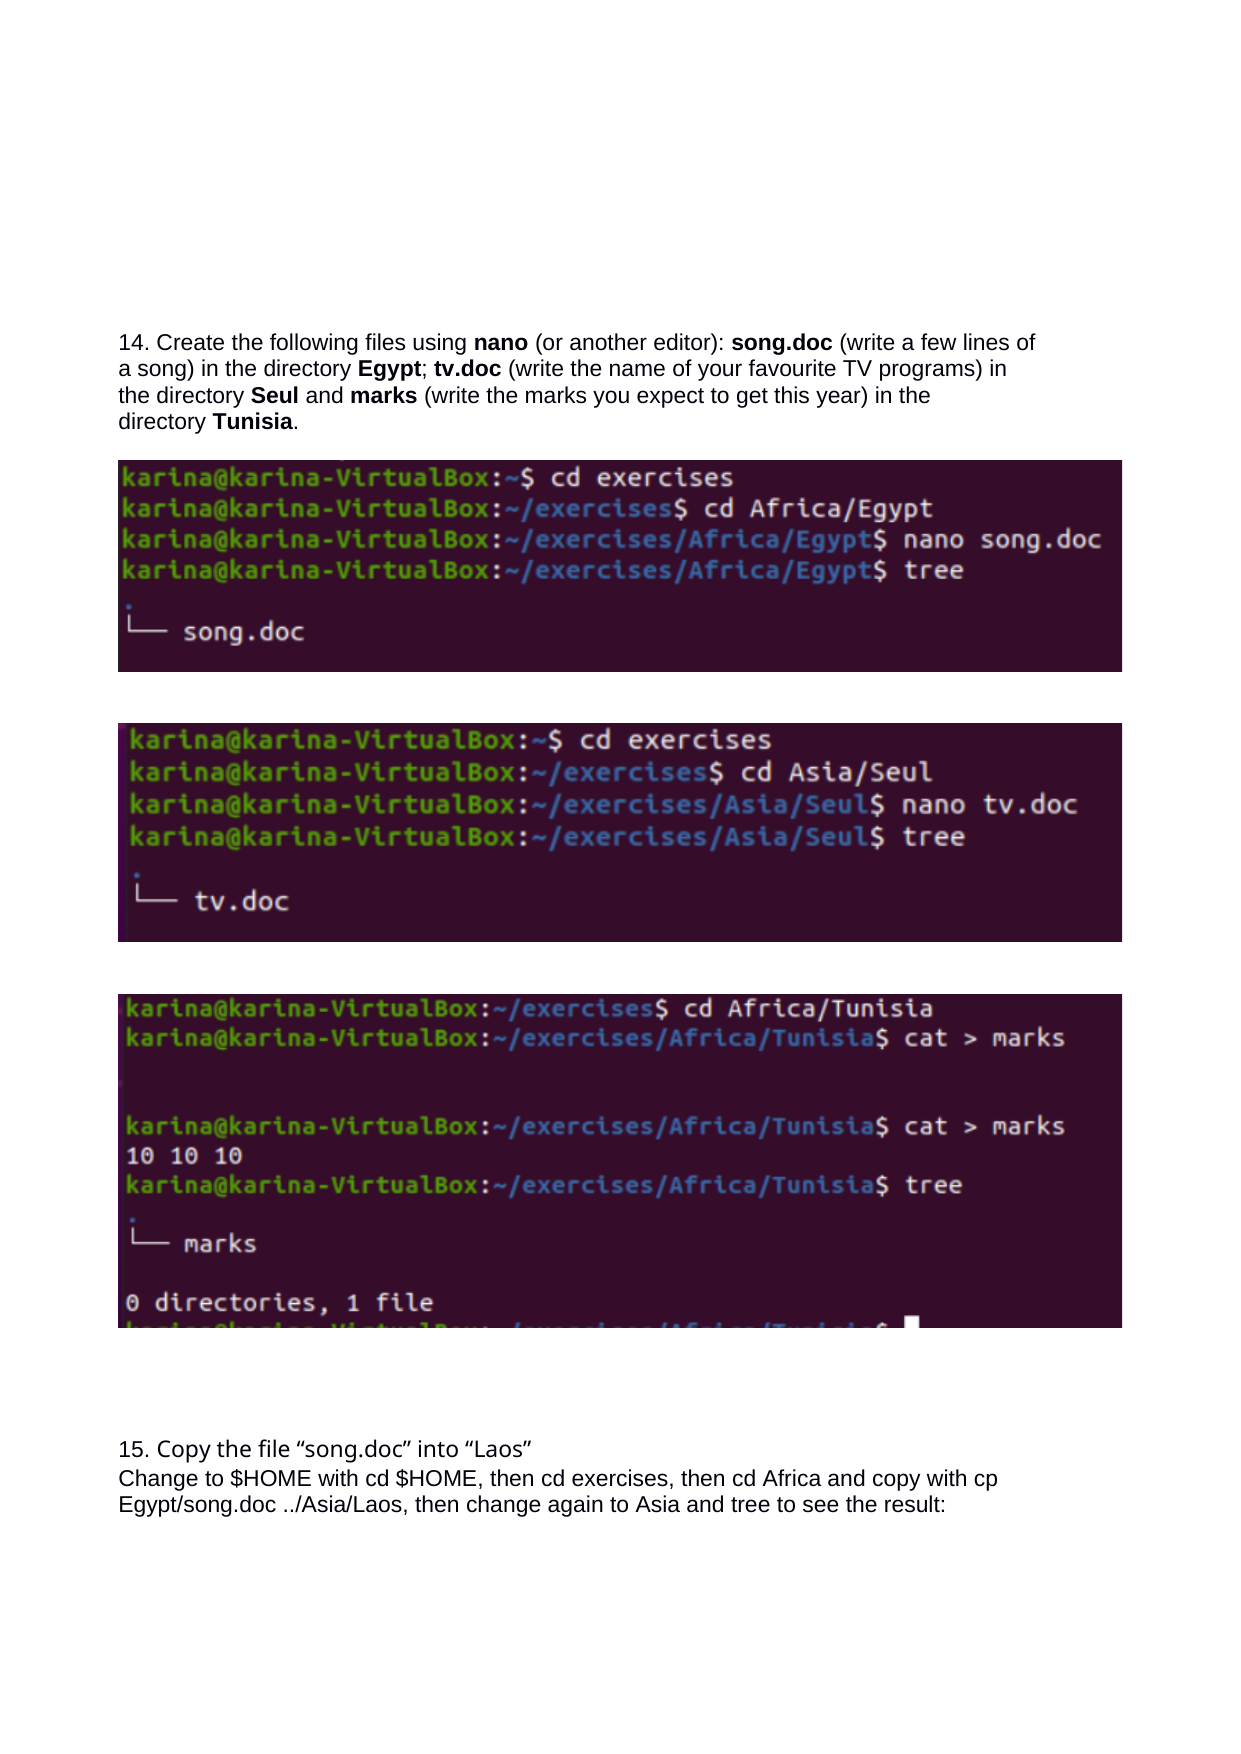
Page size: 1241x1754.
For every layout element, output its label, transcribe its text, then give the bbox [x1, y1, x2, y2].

text 14. Create the following files using nano (or another editor): song.doc (write a few lines of [118, 329, 1122, 355]
text a song) in the directory Egypt; tv.doc (write the name of your favourite TV programs) in [118, 355, 1122, 382]
text directory Tunisia. [118, 408, 1122, 434]
picture [118, 723, 1123, 942]
picture [118, 994, 1123, 1328]
text 15. Copy the file “song.doc” into “Laos” [118, 1433, 1122, 1464]
picture [118, 460, 1123, 672]
text Change to $HOME with cd $HOME, then cd exercises, then cd Africa and copy with cp Egypt/song.doc ../Asia/Laos, then change again to Asia and tree to see the result: [118, 1464, 1122, 1517]
text the directory Seul and marks (write the marks you expect to get this year) in the [118, 382, 1122, 408]
